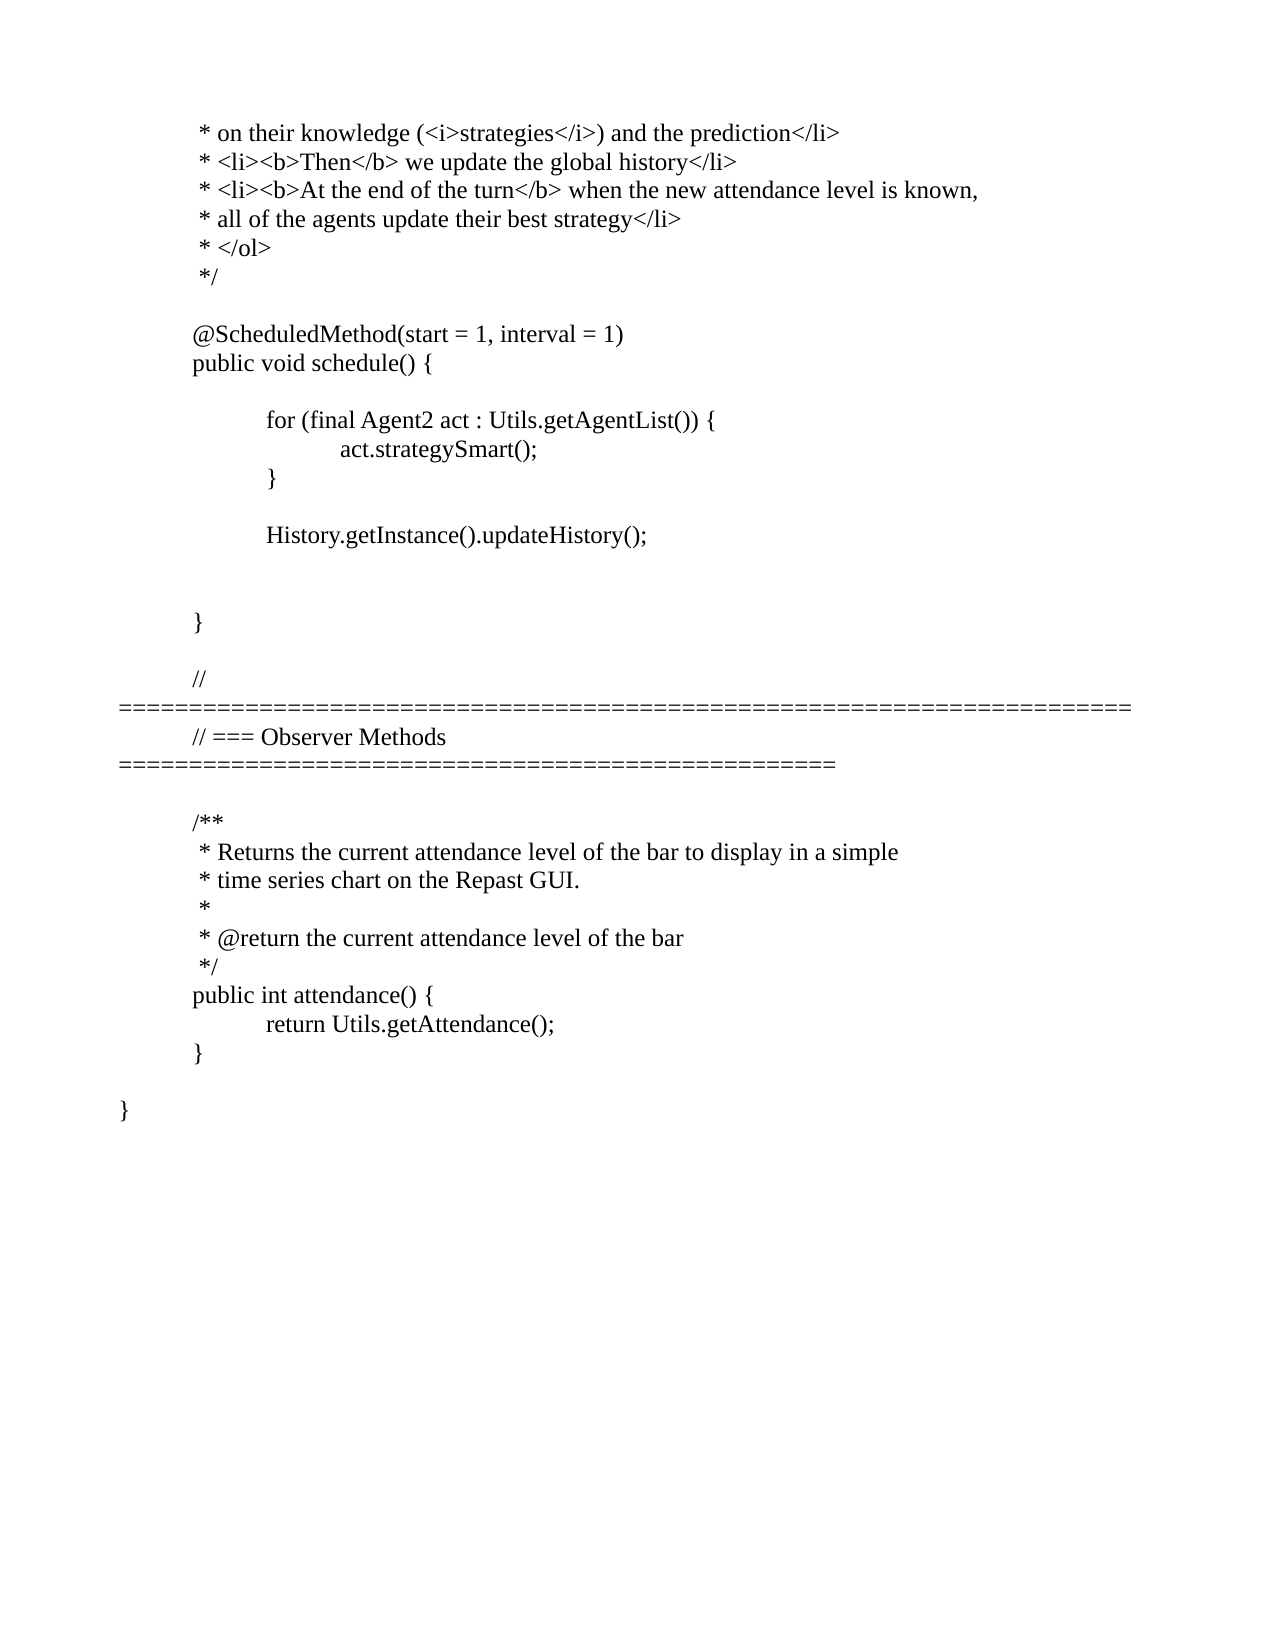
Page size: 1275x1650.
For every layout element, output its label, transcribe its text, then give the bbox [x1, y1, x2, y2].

text * Returns the current attendance level of the bar to display in a simple [118, 837, 1157, 866]
text * </ol> [118, 233, 1157, 262]
text } [118, 463, 1157, 492]
text * [118, 894, 1157, 923]
text */ [118, 262, 1157, 291]
text public void schedule() { [118, 348, 1157, 377]
text @ScheduledMethod(start = 1, interval = 1) [118, 319, 1157, 348]
text History.getInstance().updateHistory(); [118, 521, 1157, 549]
text act.strategySmart(); [118, 434, 1157, 463]
text * @return the current attendance level of the bar [118, 923, 1157, 952]
text * <li><b>At the end of the turn</b> when the new attendance level is known, [118, 176, 1157, 204]
text } [118, 1038, 1157, 1067]
text return Utils.getAttendance(); [118, 1009, 1157, 1038]
text // ======================================================================== [118, 664, 1157, 722]
text * time series chart on the Repast GUI. [118, 866, 1157, 894]
text } [118, 1096, 1157, 1124]
text * on their knowledge (<i>strategies</i>) and the prediction</li> [118, 118, 1157, 147]
text * all of the agents update their best strategy</li> [118, 204, 1157, 233]
text * <li><b>Then</b> we update the global history</li> [118, 147, 1157, 176]
text for (final Agent2 act : Utils.getAgentList()) { [118, 406, 1157, 434]
text */ [118, 952, 1157, 981]
text } [118, 607, 1157, 636]
text /** [118, 808, 1157, 837]
text // === Observer Methods =================================================== [118, 722, 1157, 779]
text public int attendance() { [118, 981, 1157, 1009]
